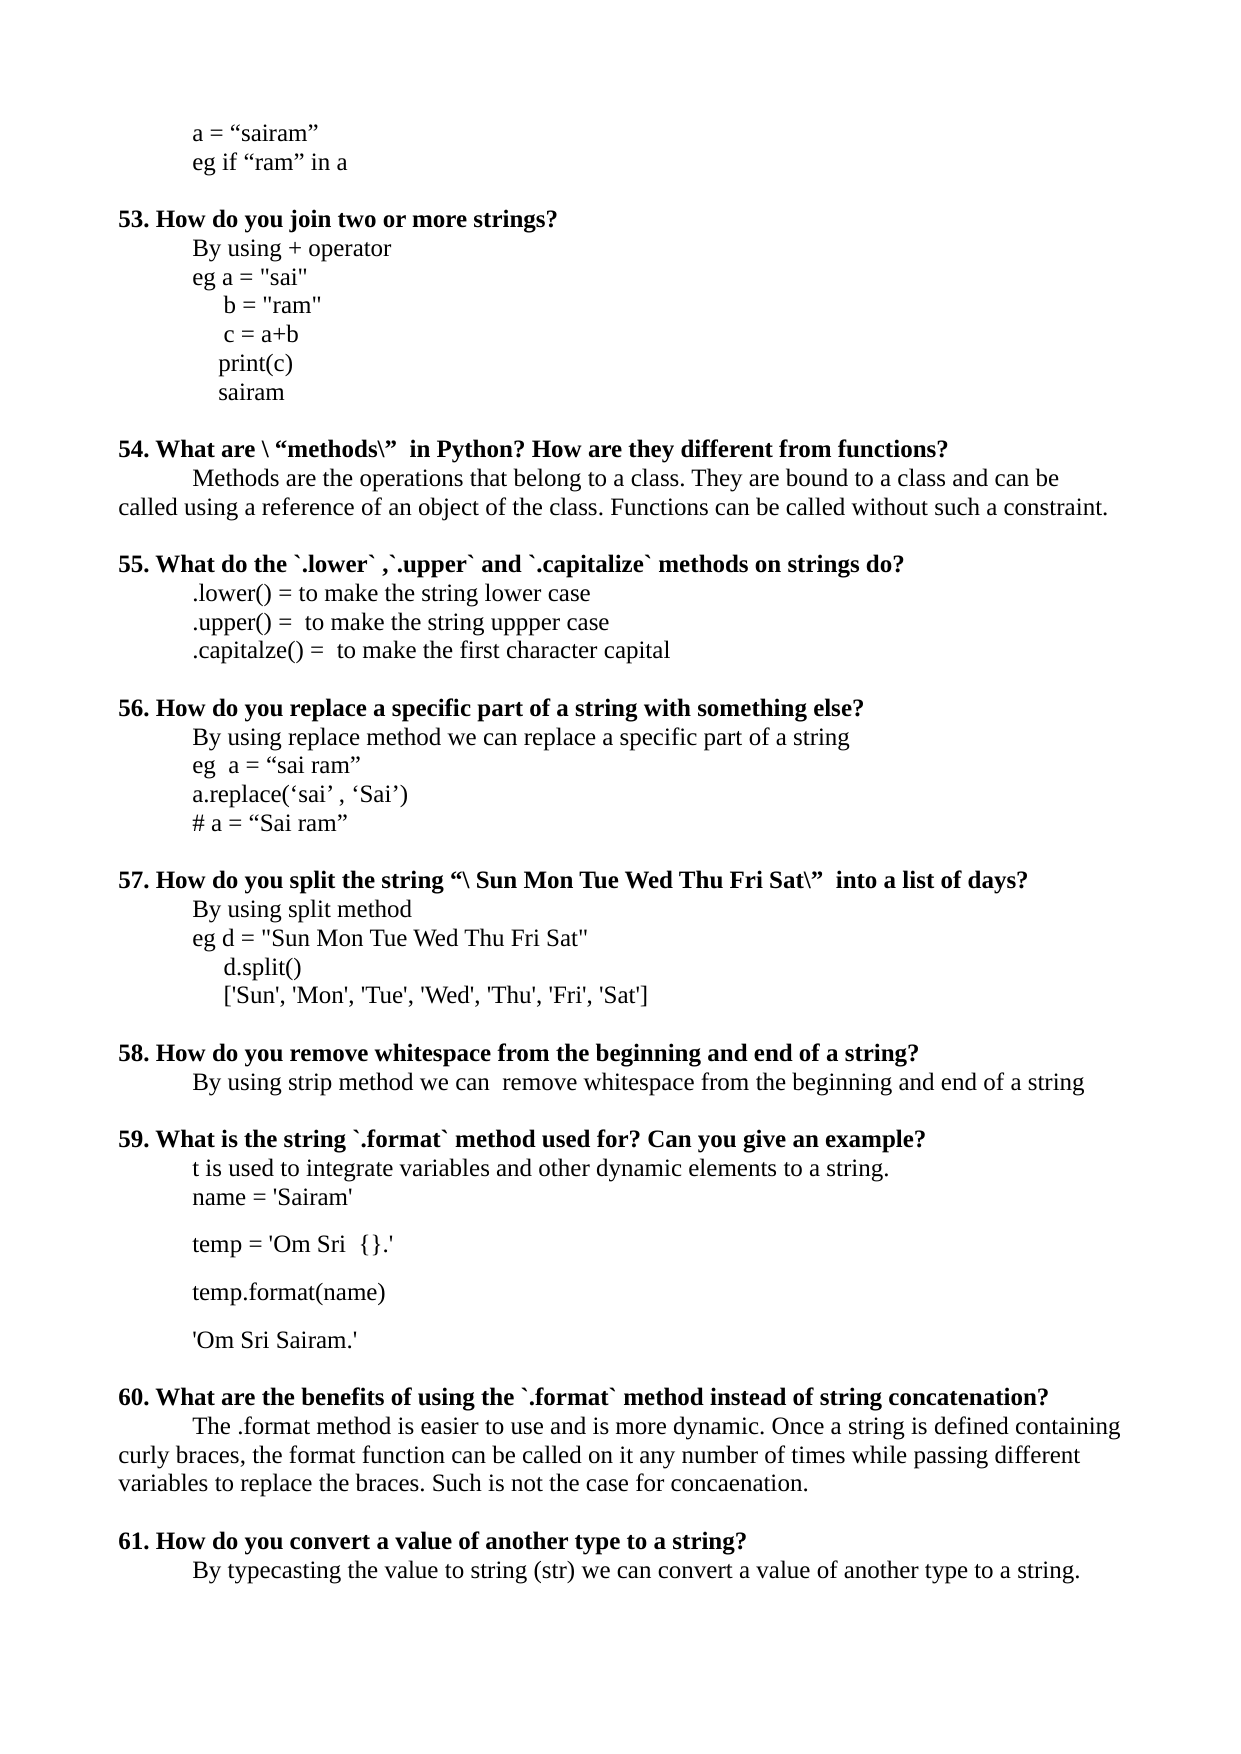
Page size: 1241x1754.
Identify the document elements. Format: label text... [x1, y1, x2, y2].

text 55. What do the `.lower` ,`.upper` and `.capitalize` methods on strings do? [118, 549, 1122, 578]
text By using split method [118, 894, 1122, 923]
text temp = 'Om Sri {}.' [118, 1229, 1122, 1258]
text a = “sairam” [118, 118, 1122, 147]
text eg d = "Sun Mon Tue Wed Thu Fri Sat" [118, 923, 1122, 952]
text By using strip method we can remove whitespace from the beginning and end of a string [118, 1067, 1122, 1096]
text 53. How do you join two or more strings? [118, 204, 1122, 233]
text 60. What are the benefits of using the `.format` method instead of string concatenation? [118, 1382, 1122, 1411]
text The .format method is easier to use and is more dynamic. Once a string is defined containing curly braces, the format function can be called on it any number of times while passing different variables to replace the braces. Such is not the case for concaenation. [118, 1411, 1122, 1497]
text 61. How do you convert a value of another type to a string? [118, 1526, 1122, 1555]
text t is used to integrate variables and other dynamic elements to a string. [118, 1153, 1122, 1182]
text temp.format(name) [118, 1277, 1122, 1306]
text ['Sun', 'Mon', 'Tue', 'Wed', 'Thu', 'Fri', 'Sat'] [118, 981, 1122, 1009]
text 'Om Sri Sairam.' [118, 1325, 1122, 1353]
text eg a = "sai" [118, 262, 1122, 291]
text 58. How do you remove whitespace from the beginning and end of a string? [118, 1038, 1122, 1067]
text print(c) [118, 348, 1122, 377]
text # a = “Sai ram” [118, 808, 1122, 837]
text .capitalze() = to make the first character capital [118, 636, 1122, 664]
text By using + operator [118, 233, 1122, 262]
text d.split() [118, 952, 1122, 981]
text 56. How do you replace a specific part of a string with something else? [118, 693, 1122, 722]
text 59. What is the string `.format` method used for? Can you give an example? [118, 1124, 1122, 1153]
text By typecasting the value to string (str) we can convert a value of another type to a string. [118, 1555, 1122, 1583]
text 57. How do you split the string “\ Sun Mon Tue Wed Thu Fri Sat\” into a list of days? [118, 866, 1122, 894]
text a.replace(‘sai’ , ‘Sai’) [118, 779, 1122, 808]
text .lower() = to make the string lower case [118, 578, 1122, 607]
text sairam [118, 377, 1122, 406]
text 54. What are \ “methods\” in Python? How are they different from functions? [118, 434, 1122, 463]
text Methods are the operations that belong to a class. They are bound to a class and can be called using a reference of an object of the class. Functions can be called without such a constraint. [118, 463, 1122, 521]
text .upper() = to make the string uppper case [118, 607, 1122, 636]
text name = 'Sairam' [118, 1182, 1122, 1211]
text eg a = “sai ram” [118, 751, 1122, 779]
text By using replace method we can replace a specific part of a string [118, 722, 1122, 751]
text eg if “ram” in a [118, 147, 1122, 176]
text b = "ram" [118, 291, 1122, 319]
text c = a+b [118, 319, 1122, 348]
